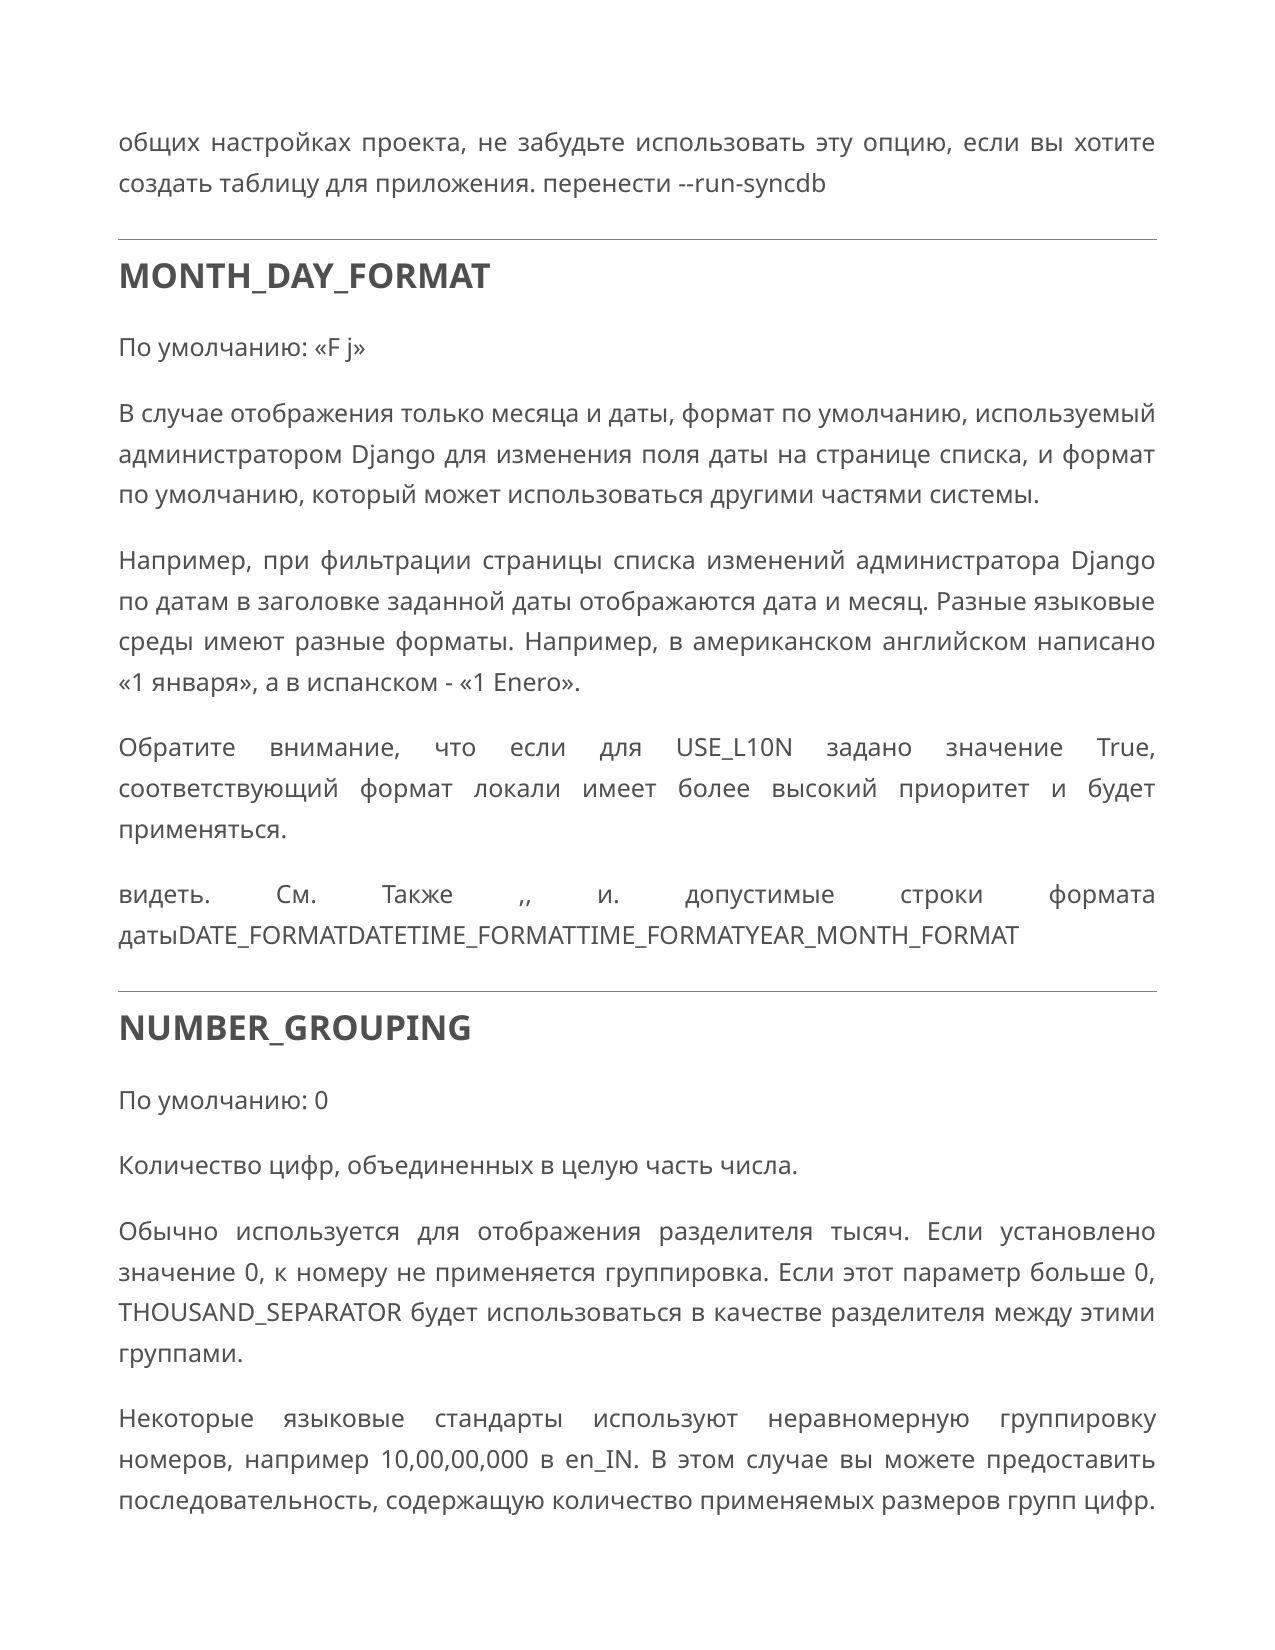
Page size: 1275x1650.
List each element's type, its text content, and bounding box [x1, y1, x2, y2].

text Количество цифр, объединенных в целую часть числа. [118, 1141, 1157, 1182]
text Обычно используется для отображения разделителя тысяч. Если установлено значение 0, к номеру не применяется группировка. Если этот параметр больше 0, THOUSAND_SEPARATOR будет использоваться в качестве разделителя между этими группами. [118, 1207, 1157, 1369]
text видеть. См. Также ,, и. допустимые строки формата датыDATE_FORMATDATETIME_FORMATTIME_FORMATYEAR_MONTH_FORMAT [118, 870, 1157, 952]
subtitle NUMBER_GROUPING [118, 1004, 1157, 1051]
text По умолчанию: «F j» [118, 323, 1157, 364]
text В случае отображения только месяца и даты, формат по умолчанию, используемый администратором Django для изменения поля даты на странице списка, и формат по умолчанию, который может использоваться другими частями системы. [118, 389, 1157, 511]
text По умолчанию: 0 [118, 1076, 1157, 1116]
text Некоторые языковые стандарты используют неравномерную группировку номеров, например 10,00,00,000 в en_IN. В этом случае вы можете предоставить последовательность, содержащую количество применяемых размеров групп цифр. [118, 1394, 1157, 1516]
text общих настройках проекта, не забудьте использовать эту опцию, если вы хотите создать таблицу для приложения. перенести --run-syncdb [118, 118, 1157, 199]
text Обратите внимание, что если для USE_L10N задано значение True, соответствующий формат локали имеет более высокий приоритет и будет применяться. [118, 723, 1157, 845]
text Например, при фильтрации страницы списка изменений администратора Django по датам в заголовке заданной даты отображаются дата и месяц. Разные языковые среды имеют разные форматы. Например, в американском английском написано «1 января», а в испанском - «1 Enero». [118, 536, 1157, 698]
subtitle MONTH_DAY_FORMAT [118, 252, 1157, 298]
